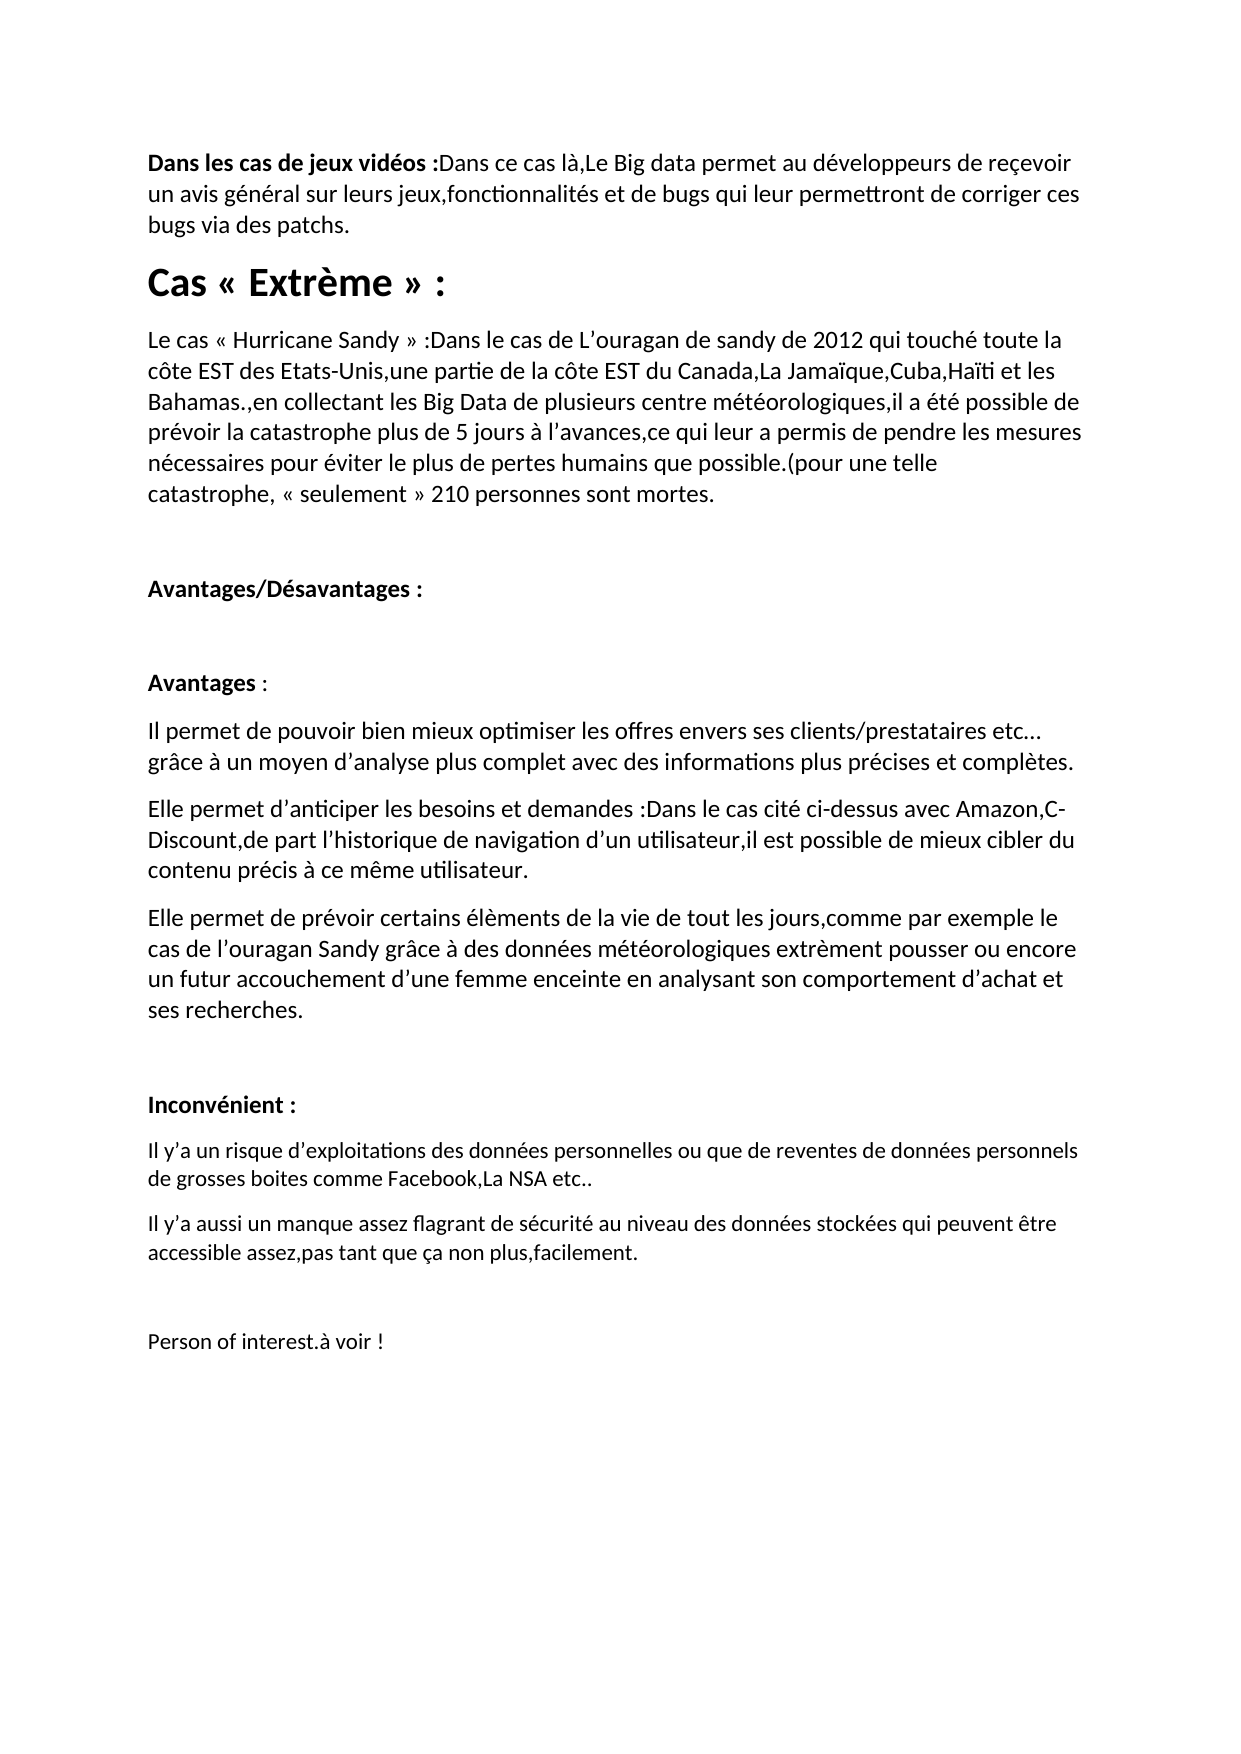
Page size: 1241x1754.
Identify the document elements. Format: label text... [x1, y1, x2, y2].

text Avantages : [148, 668, 1093, 698]
text Person of interest.à voir ! [148, 1327, 1093, 1356]
text Elle permet d’anticiper les besoins et demandes :Dans le cas cité ci-dessus avec Amazon,C-Discount,de part l’historique de navigation d’un utilisateur,il est possible de mieux cibler du contenu précis à ce même utilisateur. [148, 793, 1093, 885]
text Elle permet de prévoir certains élèments de la vie de tout les jours,comme par exemple le cas de l’ouragan Sandy grâce à des données météorologiques extrèment pousser ou encore un futur accouchement d’une femme enceinte en analysant son comportement d’achat et ses recherches. [148, 902, 1093, 1025]
text Il y’a aussi un manque assez flagrant de sécurité au niveau des données stockées qui peuvent être accessible assez,pas tant que ça non plus,facilement. [148, 1209, 1093, 1266]
text Cas « Extrème » : [148, 256, 1093, 307]
text Avantages/Désavantages : [148, 573, 1093, 603]
text Il y’a un risque d’exploitations des données personnelles ou que de reventes de données personnels de grosses boites comme Facebook,La NSA etc.. [148, 1136, 1093, 1193]
text Il permet de pouvoir bien mieux optimiser les offres envers ses clients/prestataires etc… grâce à un moyen d’analyse plus complet avec des informations plus précises et complètes. [148, 715, 1093, 776]
text Inconvénient : [148, 1089, 1093, 1119]
text Le cas « Hurricane Sandy » :Dans le cas de L’ouragan de sandy de 2012 qui touché toute la côte EST des Etats-Unis,une partie de la côte EST du Canada,La Jamaïque,Cuba,Haïti et les Bahamas.,en collectant les Big Data de plusieurs centre météorologiques,il a été possible de prévoir la catastrophe plus de 5 jours à l’avances,ce qui leur a permis de pendre les mesures nécessaires pour éviter le plus de pertes humains que possible.(pour une telle catastrophe, « seulement » 210 personnes sont mortes. [148, 324, 1093, 508]
text Dans les cas de jeux vidéos :Dans ce cas là,Le Big data permet au développeurs de reçevoir un avis général sur leurs jeux,fonctionnalités et de bugs qui leur permettront de corriger ces bugs via des patchs. [148, 148, 1093, 239]
